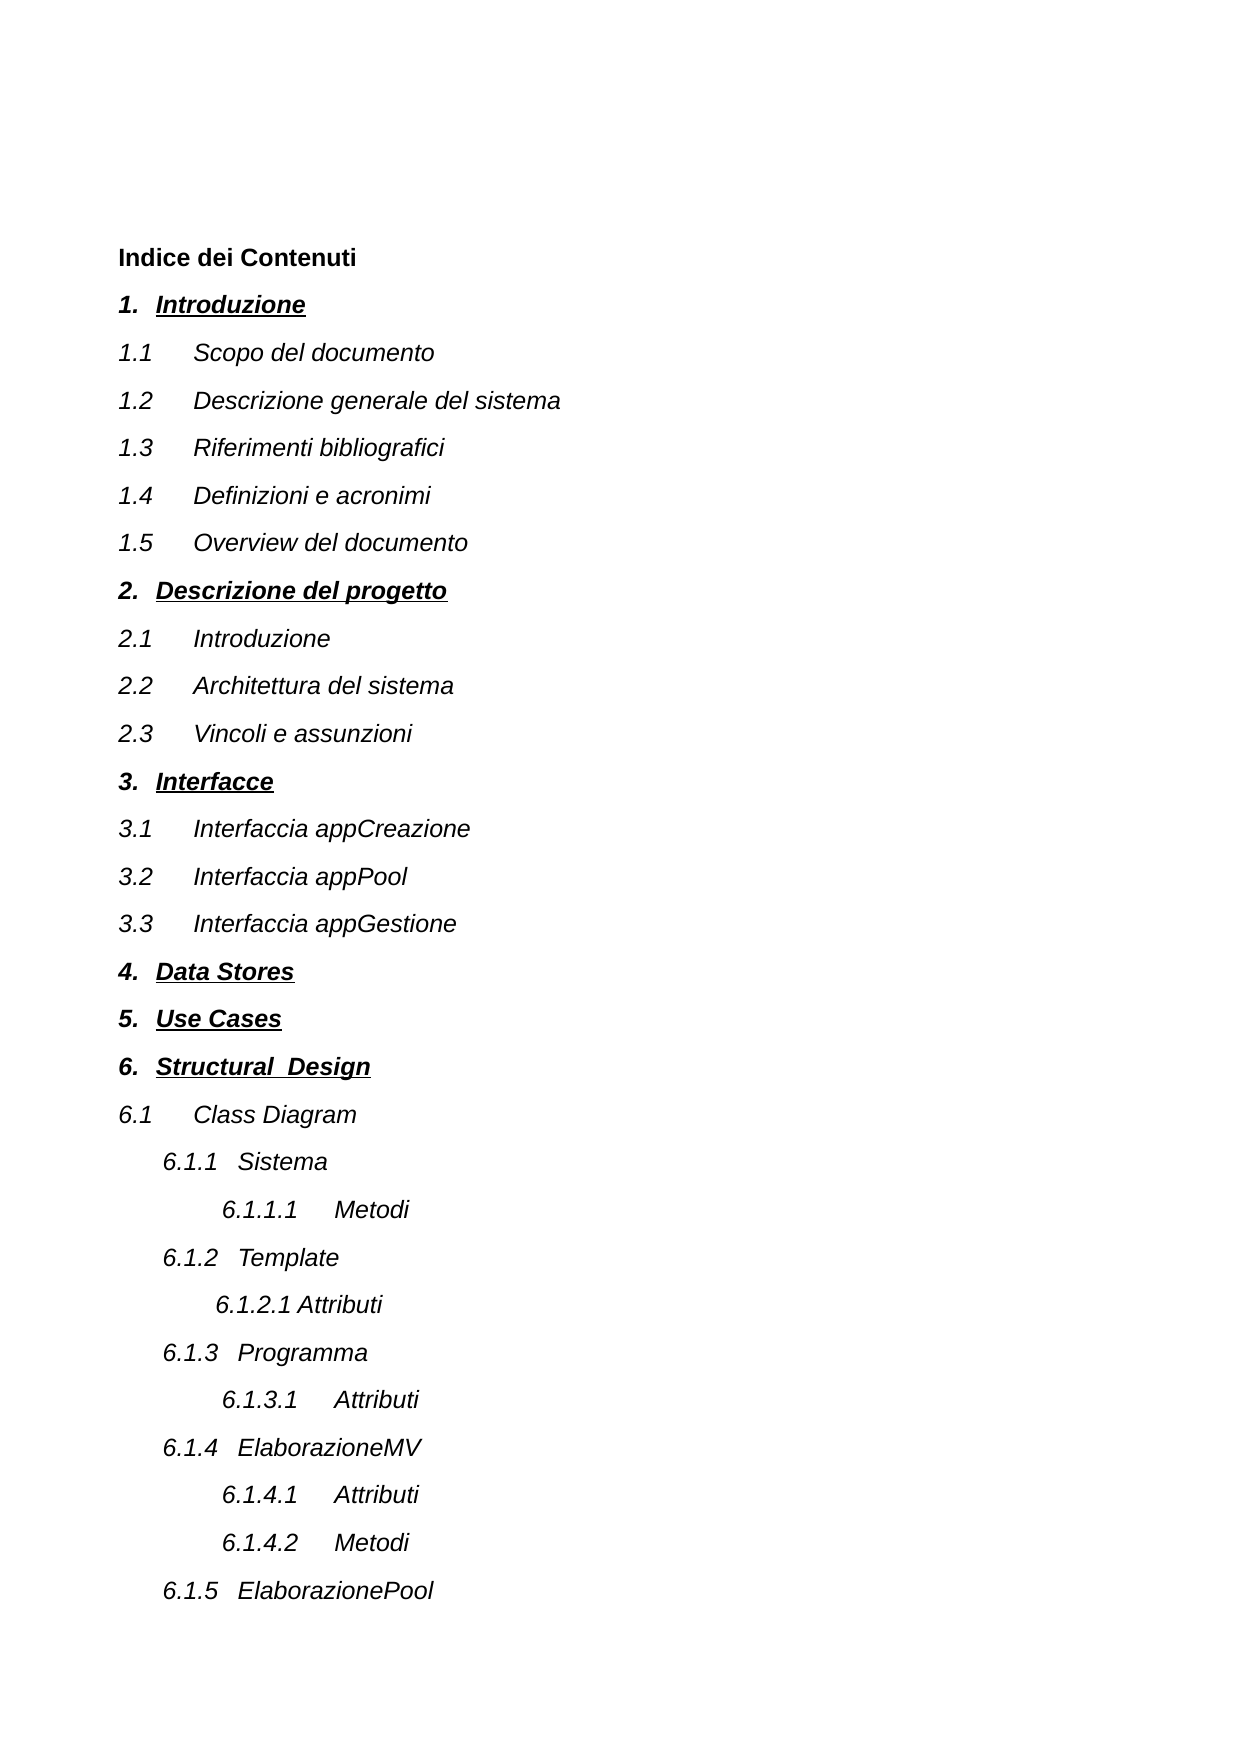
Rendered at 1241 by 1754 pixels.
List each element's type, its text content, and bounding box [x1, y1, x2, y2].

list Use Cases [118, 1004, 1122, 1033]
list Metodi [222, 1195, 1122, 1224]
list Interfaccia appGestione [118, 909, 1122, 938]
text 6.1.2.1 Attributi [118, 1290, 1122, 1319]
list Scopo del documento [118, 338, 1122, 367]
list Overview del documento [118, 528, 1122, 557]
list Attributi [222, 1481, 1122, 1509]
list Descrizione generale del sistema [118, 386, 1122, 414]
list Introduzione [118, 290, 1122, 319]
list ElaborazioneMV [162, 1433, 1122, 1462]
list Interfacce [118, 766, 1122, 795]
list Structural Design [118, 1052, 1122, 1081]
text Indice dei Contenuti [118, 243, 1122, 272]
list Definizioni e acronimi [118, 481, 1122, 509]
list Vincoli e assunzioni [118, 719, 1122, 748]
list Architettura del sistema [118, 671, 1122, 700]
list Data Stores [118, 957, 1122, 986]
list Riferimenti bibliografici [118, 433, 1122, 462]
list Interfaccia appCreazione [118, 814, 1122, 843]
list Programma [162, 1338, 1122, 1366]
list Attributi [222, 1385, 1122, 1414]
list Sistema [162, 1147, 1122, 1176]
list Template [162, 1242, 1122, 1271]
list Class Diagram [118, 1100, 1122, 1128]
list Metodi [222, 1528, 1122, 1557]
list Introduzione [118, 624, 1122, 652]
list Interfaccia appPool [118, 862, 1122, 890]
list ElaborazionePool [162, 1576, 1122, 1604]
list Descrizione del progetto [118, 576, 1122, 605]
